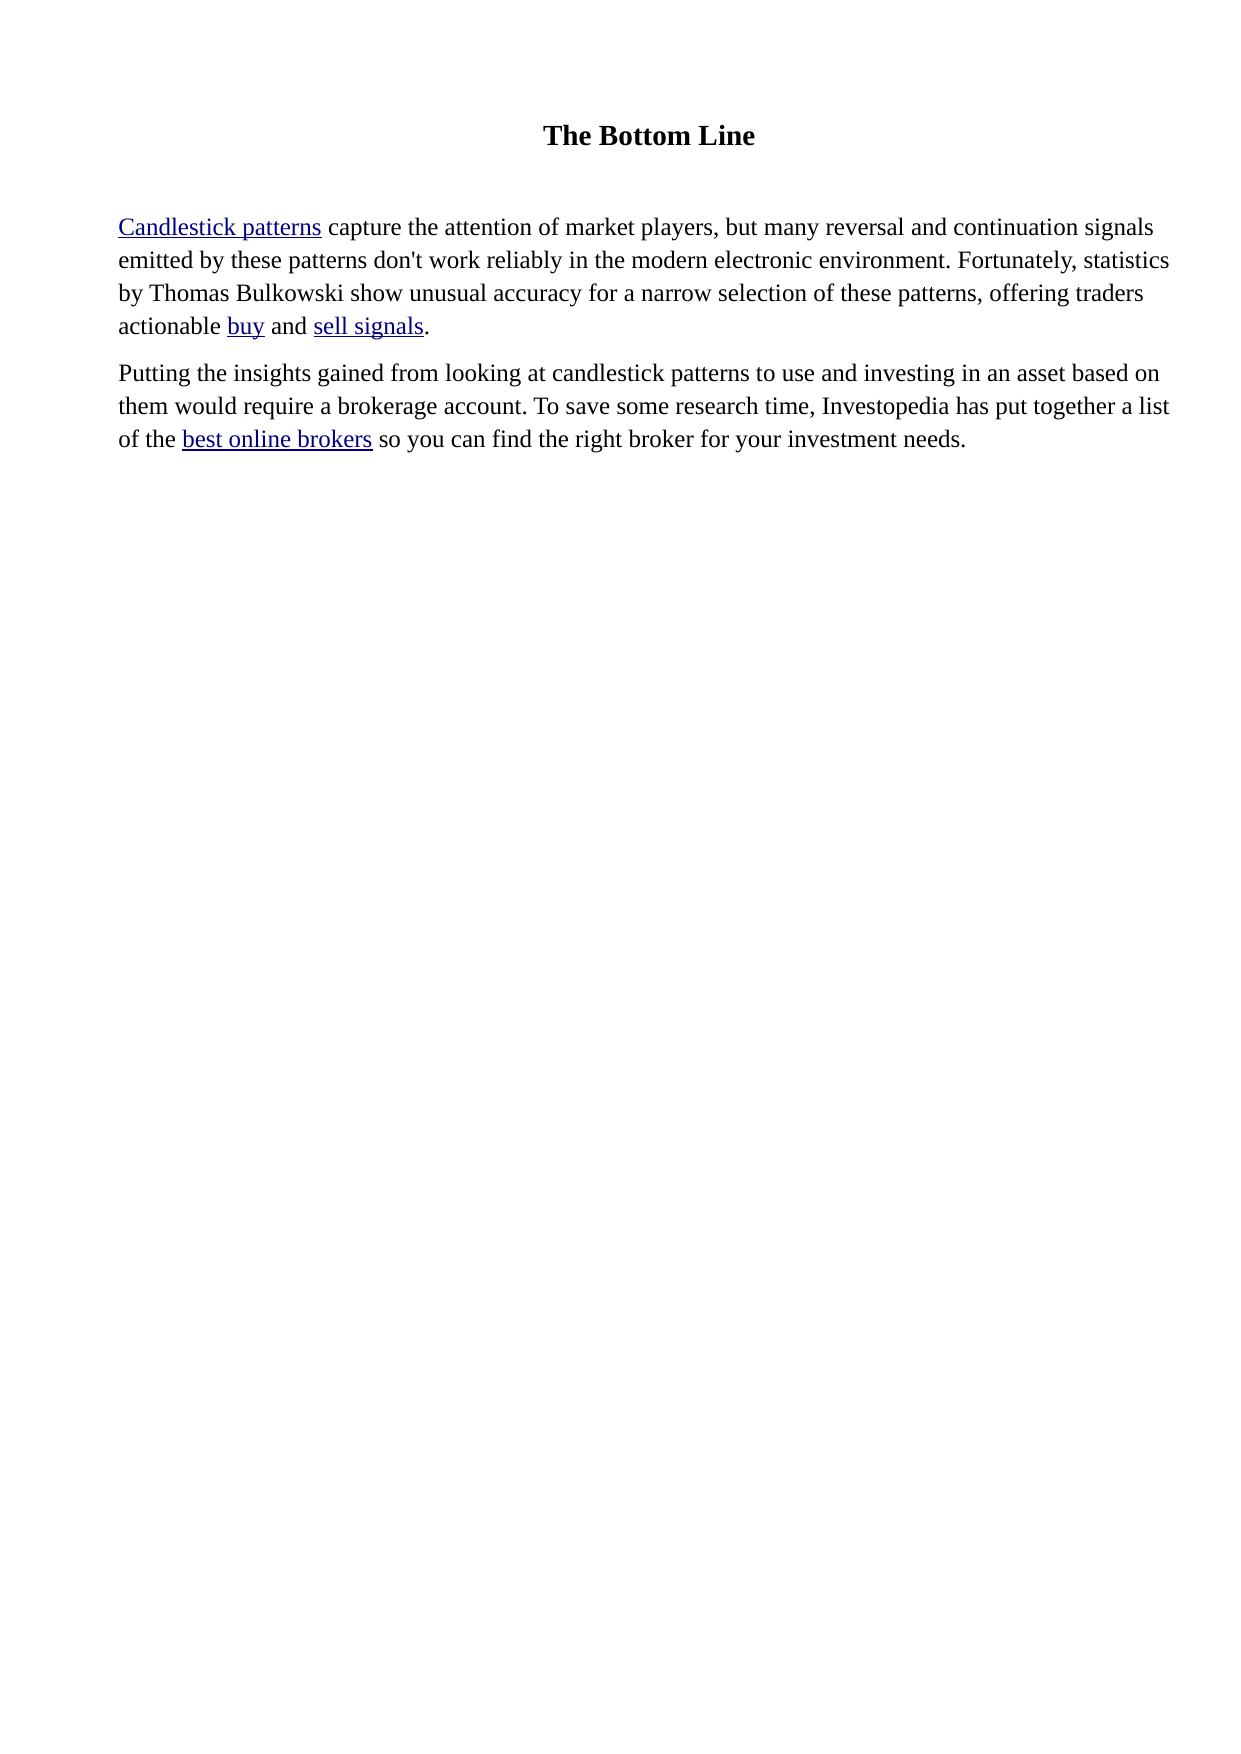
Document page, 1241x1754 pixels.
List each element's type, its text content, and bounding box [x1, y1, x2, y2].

text Candlestick patterns capture the attention of market players, but many reversal and continuation signals emitted by these patterns don't work reliably in the modern electronic environment. Fortunately, statistics by Thomas Bulkowski show unusual accuracy for a narrow selection of these patterns, offering traders actionable buy and sell signals. [118, 212, 1187, 339]
text Putting the insights gained from looking at candlestick patterns to use and investing in an asset based on them would require a brokerage account. To save some research time, Investopedia has put together a list of the best online brokers so you can find the right broker for your investment needs. [118, 358, 1187, 453]
subtitle The Bottom Line [118, 118, 1187, 152]
